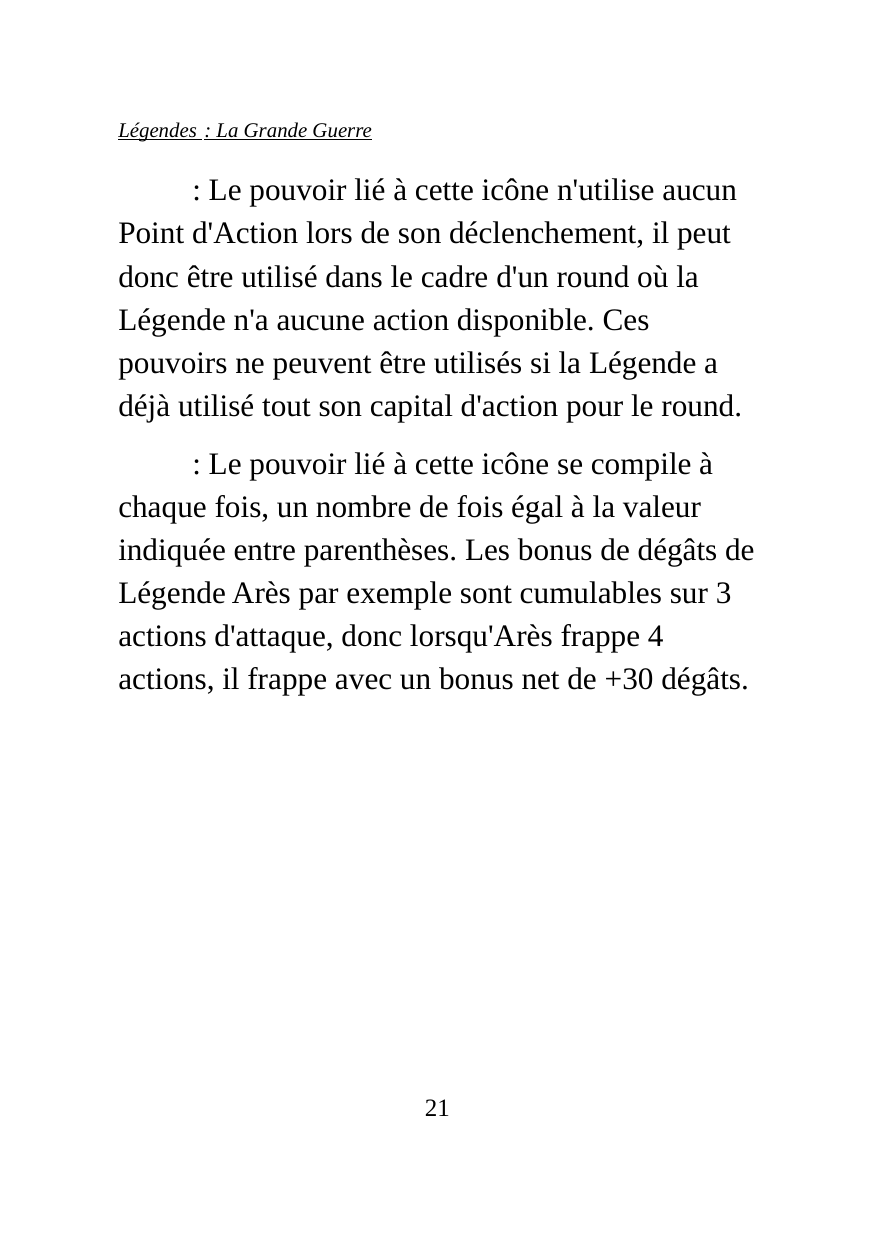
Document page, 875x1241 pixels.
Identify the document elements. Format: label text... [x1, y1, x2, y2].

text : Le pouvoir lié à cette icône n'utilise aucun Point d'Action lors de son déclenchement, il peut donc être utilisé dans le cadre d'un round où la Légende n'a aucune action disponible. Ces pouvoirs ne peuvent être utilisés si la Légende a déjà utilisé tout son capital d'action pour le round. [118, 172, 756, 423]
text : Le pouvoir lié à cette icône se compile à chaque fois, un nombre de fois égal à la valeur indiquée entre parenthèses. Les bonus de dégâts de Légende Arès par exemple sont cumulables sur 3 actions d'attaque, donc lorsqu'Arès frappe 4 actions, il frappe avec un bonus net de +30 dégâts. [118, 445, 756, 697]
